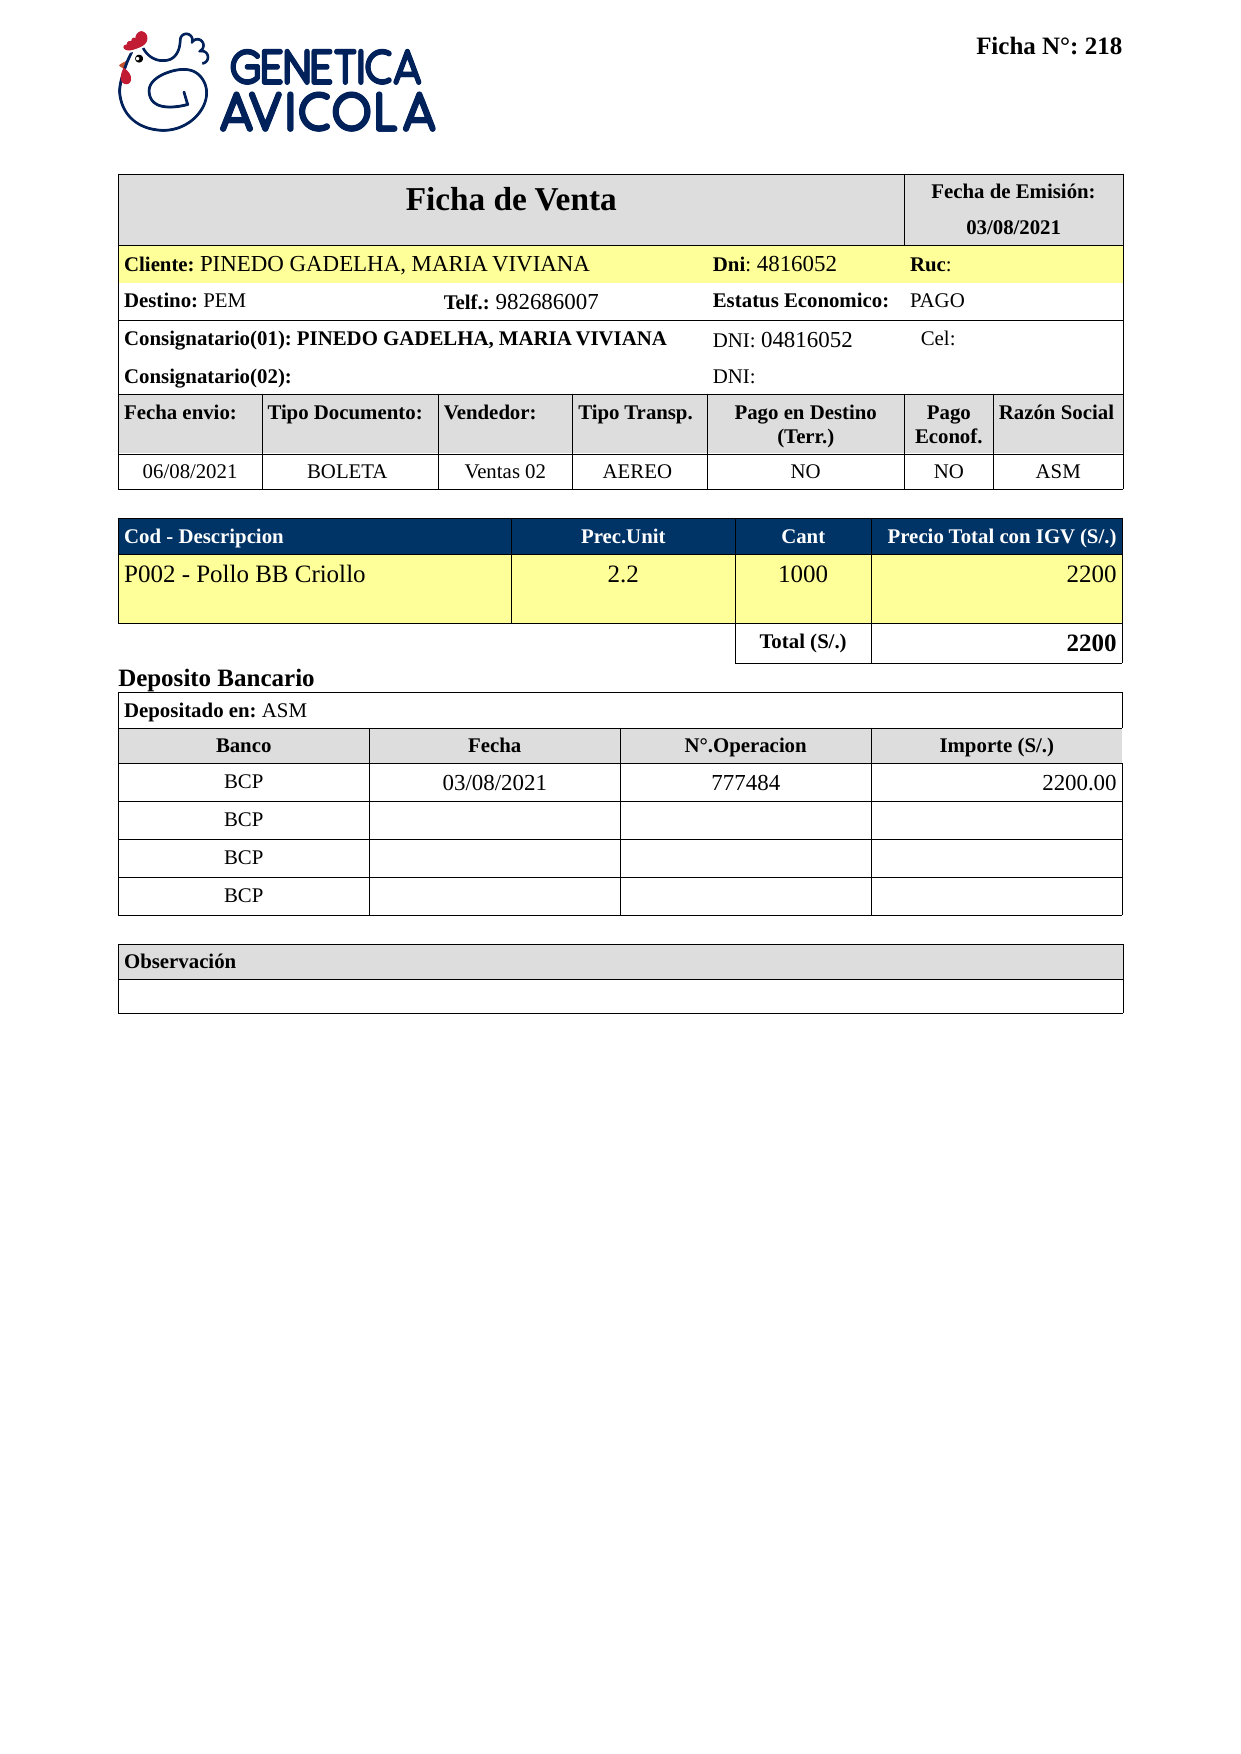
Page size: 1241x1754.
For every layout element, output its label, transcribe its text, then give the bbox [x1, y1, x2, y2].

table_cell Total (S/.) [736, 624, 871, 663]
table_cell Vendedor: [439, 395, 572, 453]
table_cell 06/08/2021 [119, 455, 262, 489]
table_header Cant [736, 519, 871, 554]
table_header Cod - Descripcion [119, 519, 511, 554]
table_cell Importe (S/.) [872, 729, 1122, 763]
table_cell 03/08/2021 [905, 209, 1123, 245]
table_cell BCP [119, 802, 369, 839]
table_header Ficha de Venta [119, 175, 904, 245]
table_cell PAGO [904, 283, 1123, 320]
table_cell Tipo Transp. [573, 395, 707, 453]
table_cell [511, 624, 735, 663]
table_header Prec.Unit [512, 519, 735, 554]
table_cell Cliente: PINEDO GADELHA, MARIA VIVIANA [119, 246, 707, 283]
table_cell Ventas 02 [439, 455, 572, 489]
table_cell AEREO [573, 455, 707, 489]
table_cell [370, 802, 620, 839]
table_cell Consignatario(02): [119, 358, 707, 394]
table_cell 2200 [872, 555, 1122, 623]
table_cell [872, 840, 1122, 877]
table_cell Pago en Destino (Terr.) [708, 395, 904, 453]
table_cell [872, 802, 1122, 839]
table_cell [370, 878, 620, 915]
table_cell [621, 802, 871, 839]
table_cell BCP [119, 840, 369, 877]
table_cell [621, 878, 871, 915]
table_cell 1000 [736, 555, 871, 623]
table_cell Ruc: [904, 246, 1123, 283]
table_cell Fecha envio: [119, 395, 262, 453]
table_cell Telf.: 982686007 [438, 283, 707, 320]
table_header Precio Total con IGV (S/.) [872, 519, 1122, 554]
table_cell DNI: [707, 358, 1123, 394]
table_cell 03/08/2021 [370, 764, 620, 801]
table_cell 2.2 [512, 555, 735, 623]
table_cell Pago Econof. [905, 395, 993, 453]
table_cell Tipo Documento: [263, 395, 438, 453]
table_cell Cel: [915, 321, 1123, 358]
table_cell ASM [994, 455, 1123, 489]
table_cell 2200 [872, 624, 1122, 663]
table_cell BCP [119, 878, 369, 915]
table_cell [872, 878, 1122, 915]
table_cell Estatus Economico: [707, 283, 904, 320]
table_cell [119, 980, 1123, 1012]
table_cell 777484 [621, 764, 871, 801]
picture [118, 31, 436, 132]
table_cell Consignatario(01): PINEDO GADELHA, MARIA VIVIANA [119, 321, 707, 358]
table_cell Fecha [370, 729, 620, 763]
table_cell [621, 840, 871, 877]
table_cell Dni: 4816052 [707, 246, 904, 283]
table_header Fecha de Emisión: [905, 175, 1123, 209]
table_cell DNI: 04816052 [707, 321, 915, 358]
table_header Depositado en: ASM [119, 693, 1122, 727]
table_cell Banco [119, 729, 369, 763]
table_cell N°.Operacion [621, 729, 871, 763]
table_cell NO [905, 455, 993, 489]
table_header Observación [119, 945, 1123, 979]
table_cell BOLETA [263, 455, 438, 489]
table_cell 2200.00 [872, 764, 1122, 801]
table_cell [370, 840, 620, 877]
table_cell [118, 624, 511, 663]
text Deposito Bancario [118, 663, 1122, 692]
table_cell Razón Social [994, 395, 1123, 453]
table_cell BCP [119, 764, 369, 801]
table_cell NO [708, 455, 904, 489]
table_cell P002 - Pollo BB Criollo [119, 555, 511, 623]
table_cell Destino: PEM [119, 283, 438, 320]
